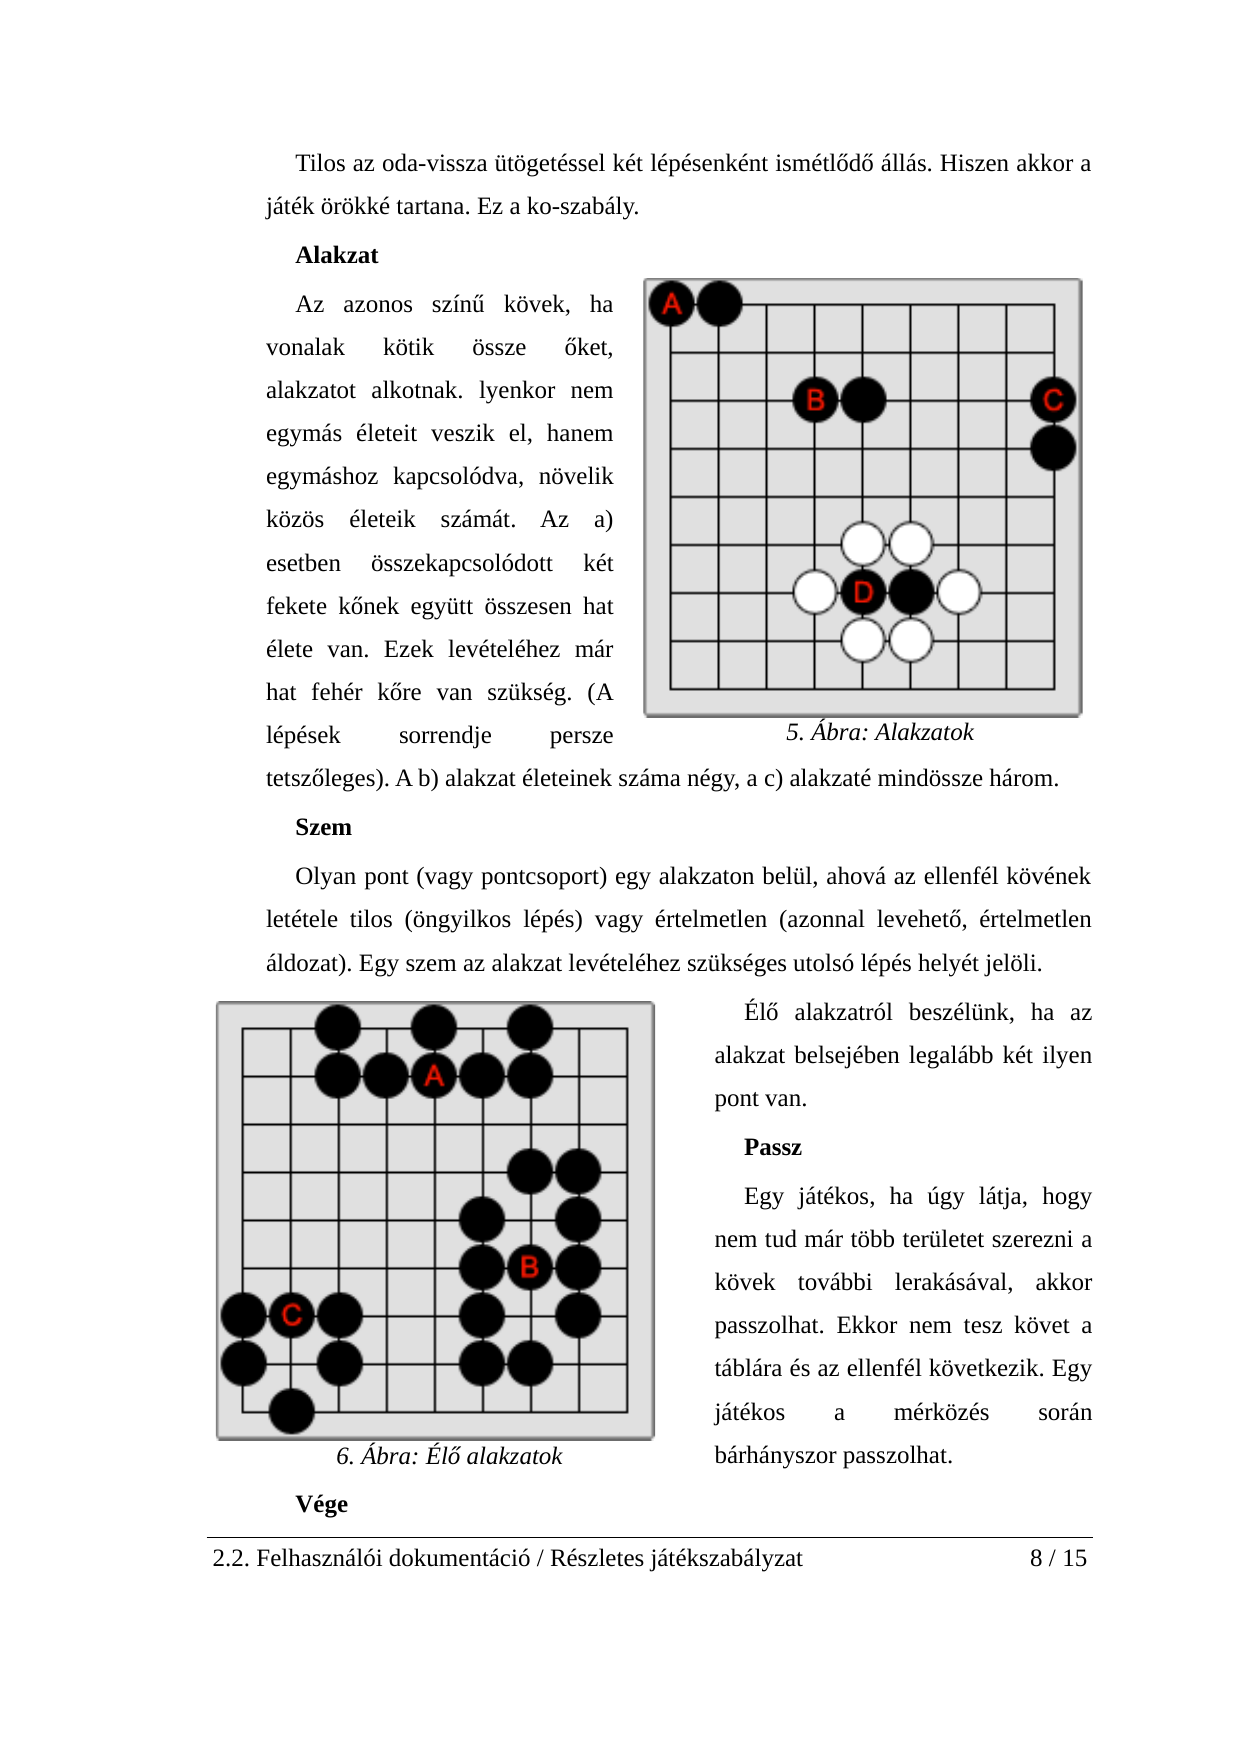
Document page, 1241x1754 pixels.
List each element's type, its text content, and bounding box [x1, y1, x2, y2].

text Szem [266, 812, 1093, 841]
text Alakzat [266, 240, 1093, 268]
text Tilos az oda-vissza ütögetéssel két lépésenként ismétlődő állás. Hiszen akkor a játék örökké tartana. Ez a ko-szabály. [266, 148, 1093, 219]
text Egy játékos, ha úgy látja, hogy nem tud már több területet szerezni a kövek további lerakásával, akkor passzolhat. Ekkor nem tesz követ a táblára és az ellenfél következik. Egy játékos a mérközés során bárhányszor passzolhat. [655, 1181, 1093, 1468]
text 5. Ábra: Alakzatok [673, 297, 1089, 746]
text Passz [656, 1132, 1093, 1161]
text Élő alakzatról beszélünk, ha az alakzat belsejében legalább két ilyen pont van. [266, 997, 1093, 1112]
picture [215, 1001, 656, 1441]
text Olyan pont (vagy pontcsoport) egy alakzaton belül, ahová az ellenfél kövének letétele tilos (öngyilkos lépés) vagy értelmetlen (azonnal levehető, értelmetlen áldozat). Egy szem az alakzat levételéhez szükséges utolsó lépés helyét jelöli. [266, 861, 1093, 976]
picture [643, 278, 1083, 718]
text Vége [266, 1489, 1093, 1518]
text Az azonos színű kövek, ha vonalak kötik össze őket, alakzatot alkotnak. lyenkor nem egymás életeit veszik el, hanem egymáshoz kapcsolódva, növelik közös életeik számát. Az a) esetben összekapcsolódott két fekete kőnek együtt összesen hat élete van. Ezek levételéhez már hat fehér kőre van szükség. (A lépések sorrendje persze tetszőleges). A b) alakzat életeinek száma négy, a c) alakzaté mindössze három. [266, 285, 1093, 792]
text 6. Ábra: Élő alakzatok [245, 1441, 655, 1469]
